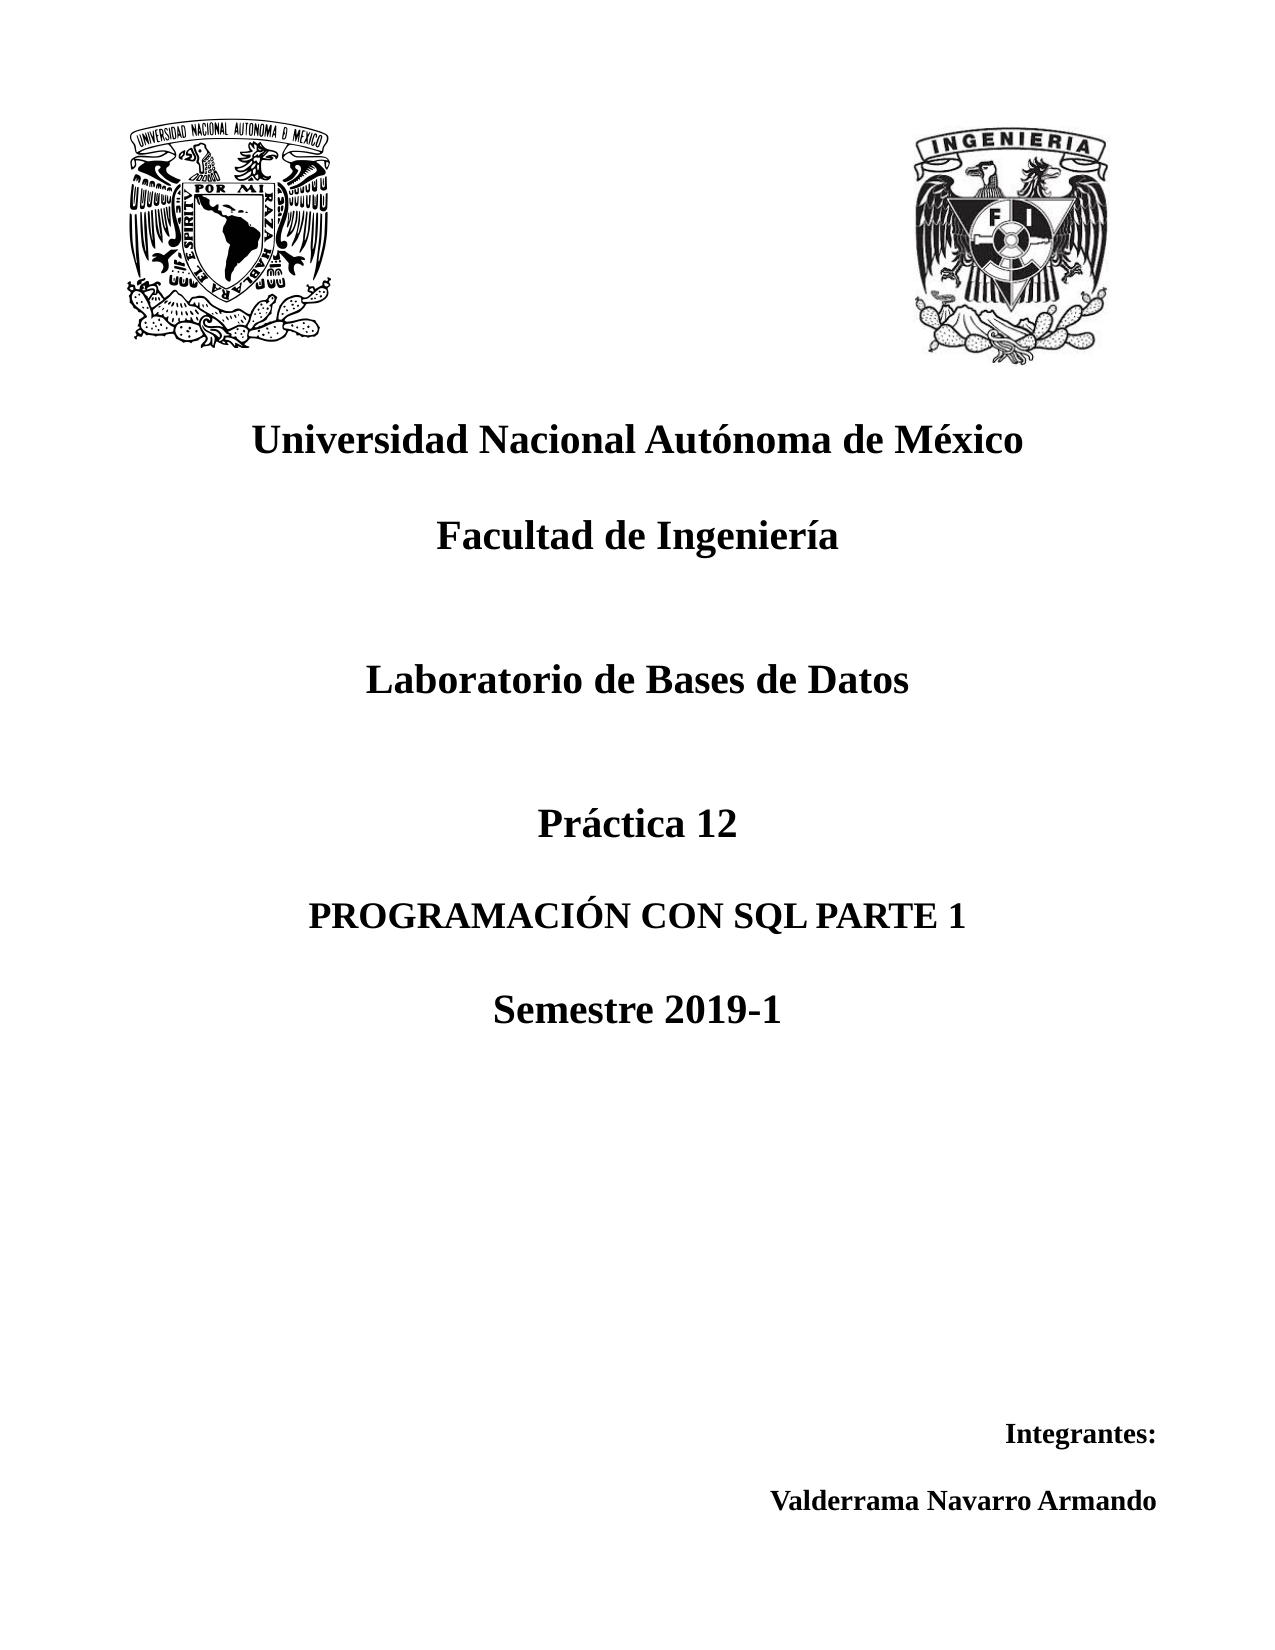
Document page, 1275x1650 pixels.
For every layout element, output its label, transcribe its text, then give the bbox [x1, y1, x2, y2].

picture [127, 118, 331, 348]
text Laboratorio de Bases de Datos [118, 654, 1157, 702]
text PROGRAMACIÓN CON SQL PARTE 1 [118, 894, 1157, 937]
text Semestre 2019-1 [118, 985, 1157, 1033]
text Práctica 12 [118, 798, 1157, 846]
picture [906, 118, 1116, 367]
text Valderrama Navarro Armando [118, 1483, 1157, 1517]
text Facultad de Ingeniería [118, 511, 1157, 558]
text Universidad Nacional Autónoma de México [118, 415, 1157, 463]
text Integrantes: [118, 1416, 1157, 1450]
